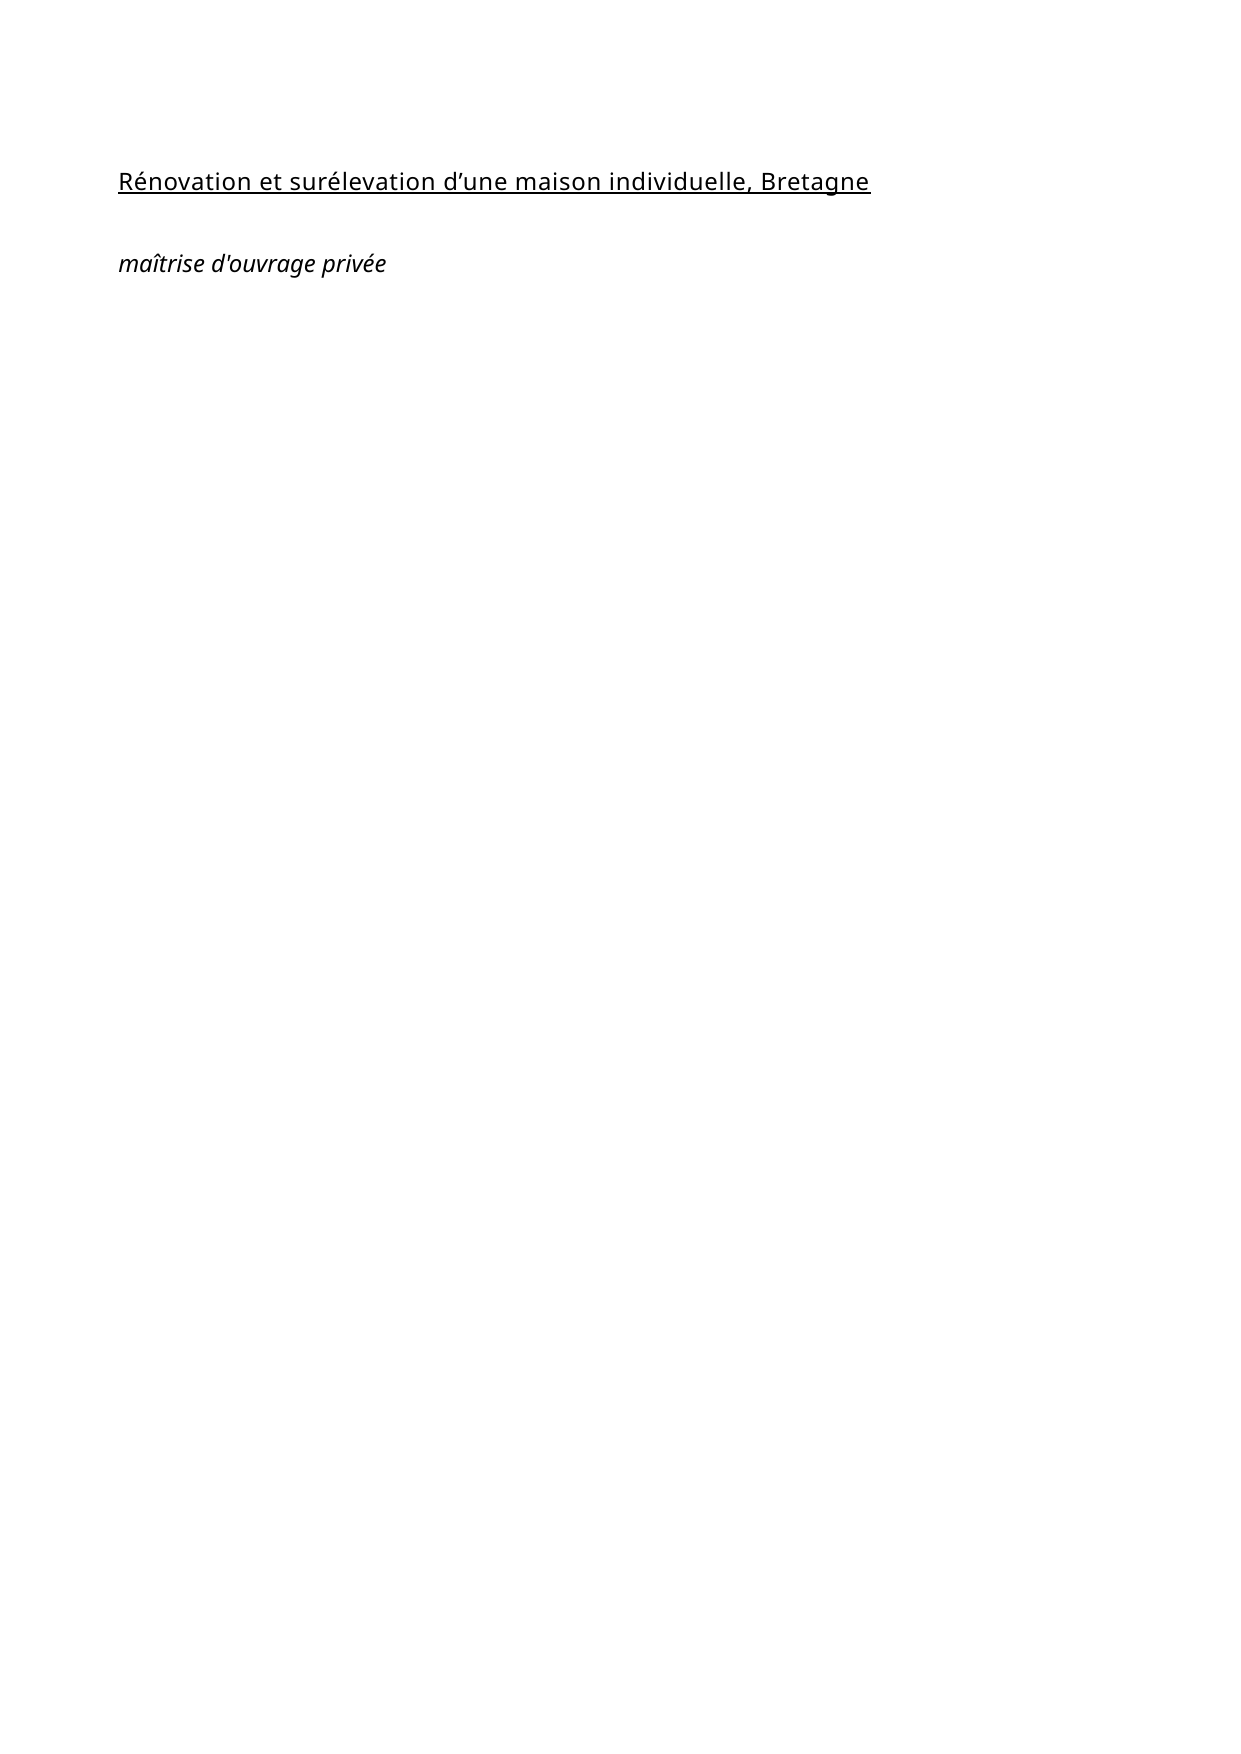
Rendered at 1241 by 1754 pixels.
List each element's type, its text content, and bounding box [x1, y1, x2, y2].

text maîtrise d'ouvrage privée [118, 247, 1122, 279]
text Rénovation et surélevation d’une maison individuelle, Bretagne [118, 147, 1122, 197]
